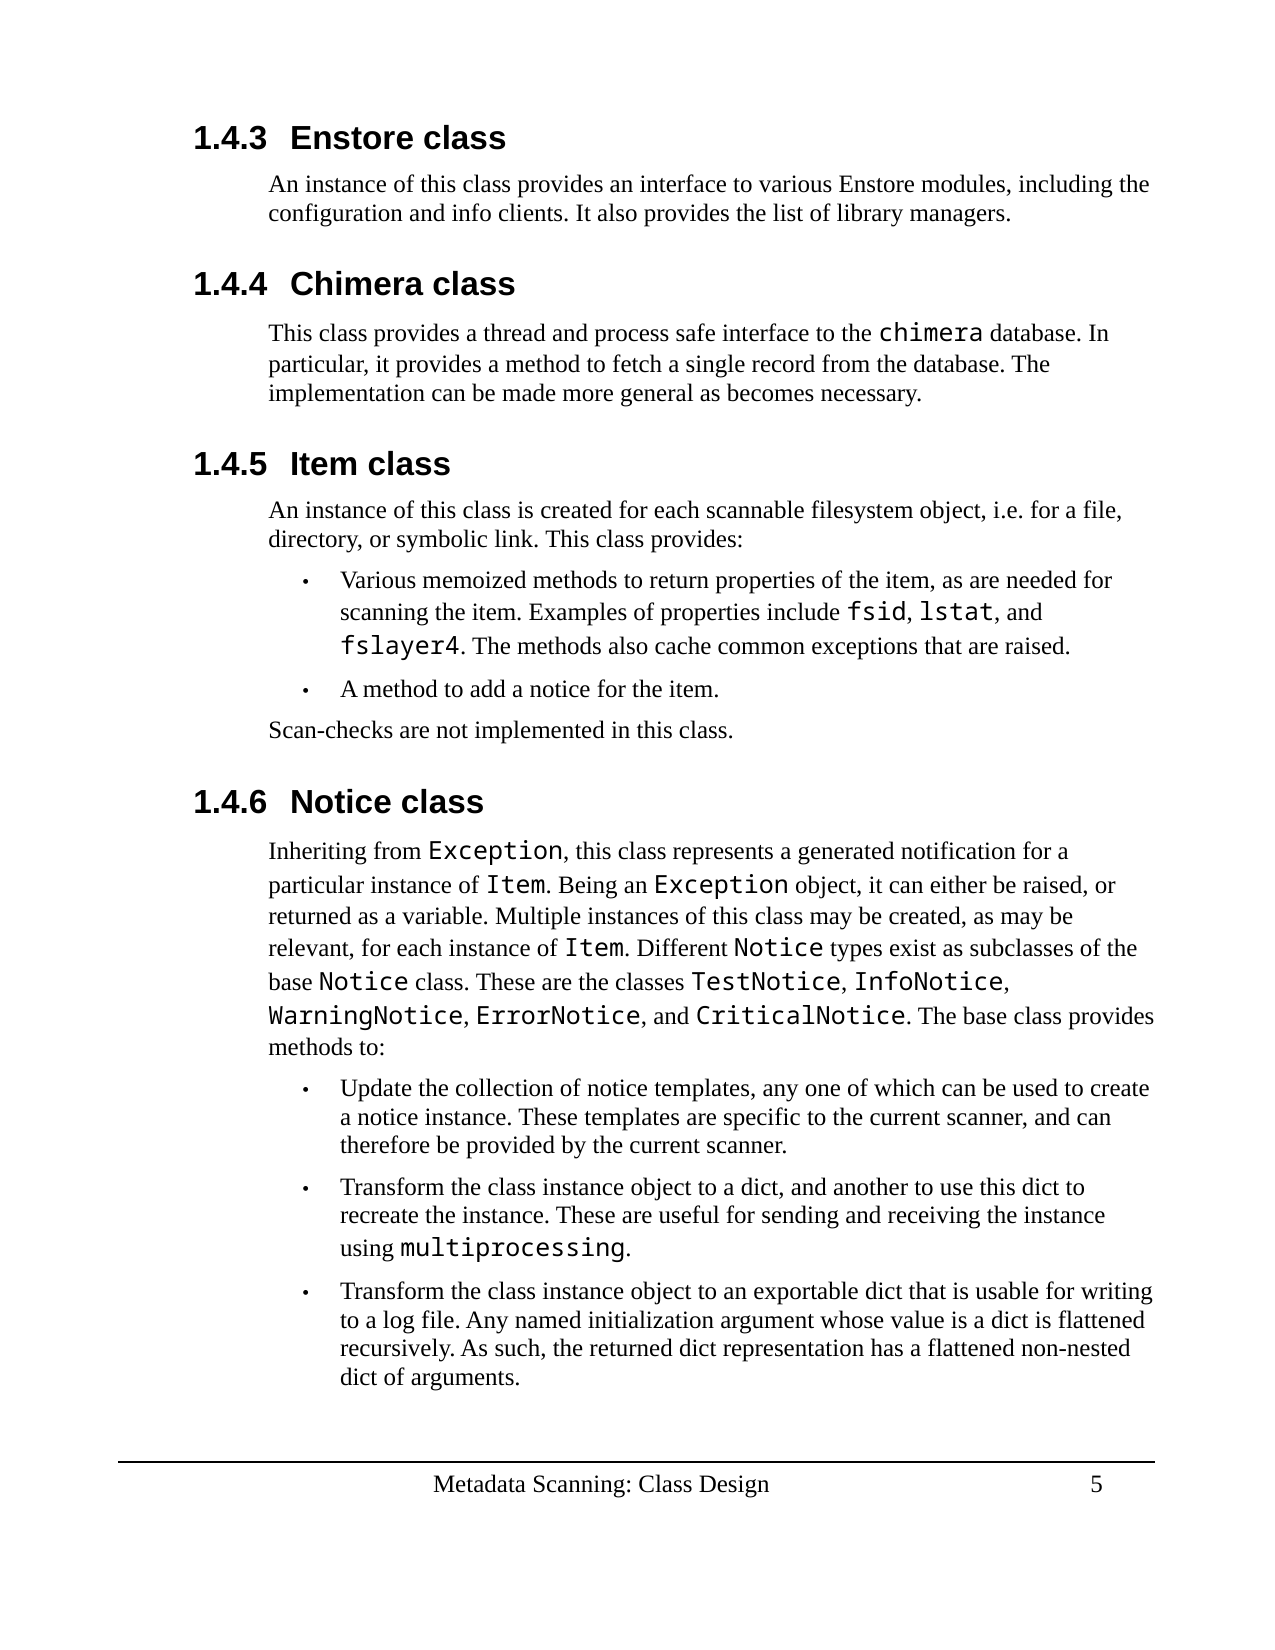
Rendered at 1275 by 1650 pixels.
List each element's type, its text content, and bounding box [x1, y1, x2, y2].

subtitle Enstore class [156, 118, 1157, 157]
text This class provides a thread and process safe interface to the chimera database. In particular, it provides a method to fetch a single record from the database. The implementation can be made more general as becomes necessary. [268, 315, 1157, 407]
subtitle Item class [156, 444, 1157, 482]
list Transform the class instance object to an exportable dict that is usable for writing to a log file. Any named initialization argument whose value is a dict is flattened recursively. As such, the returned dict representation has a flattened non-nested dict of arguments. [302, 1276, 1157, 1391]
list Transform the class instance object to a dict, and another to use this dict to recreate the instance. These are useful for sending and receiving the instance using multiprocessing. [302, 1172, 1157, 1263]
text An instance of this class provides an interface to various Enstore modules, including the configuration and info clients. It also provides the list of library managers. [268, 169, 1157, 227]
list Various memoized methods to return properties of the item, as are needed for scanning the item. Examples of properties include fsid, lstat, and fslayer4. The methods also cache common exceptions that are raised. [302, 565, 1157, 662]
text Inheriting from Exception, this class represents a generated notification for a particular instance of Item. Being an Exception object, it can either be raised, or returned as a variable. Multiple instances of this class may be created, as may be relevant, for each instance of Item. Different Notice types exist as subclasses of the base Notice class. These are the classes TestNotice, InfoNotice, WarningNotice, ErrorNotice, and CriticalNotice. The base class provides methods to: [268, 833, 1157, 1061]
subtitle Chimera class [156, 264, 1157, 302]
text An instance of this class is created for each scannable filesystem object, i.e. for a file, directory, or symbolic link. This class provides: [268, 495, 1157, 552]
text Scan-checks are not implemented in this class. [268, 716, 1157, 744]
list A method to add a notice for the item. [302, 674, 1157, 703]
subtitle Notice class [156, 782, 1157, 820]
list Update the collection of notice templates, any one of which can be used to create a notice instance. These templates are specific to the current scanner, and can therefore be provided by the current scanner. [302, 1073, 1157, 1159]
